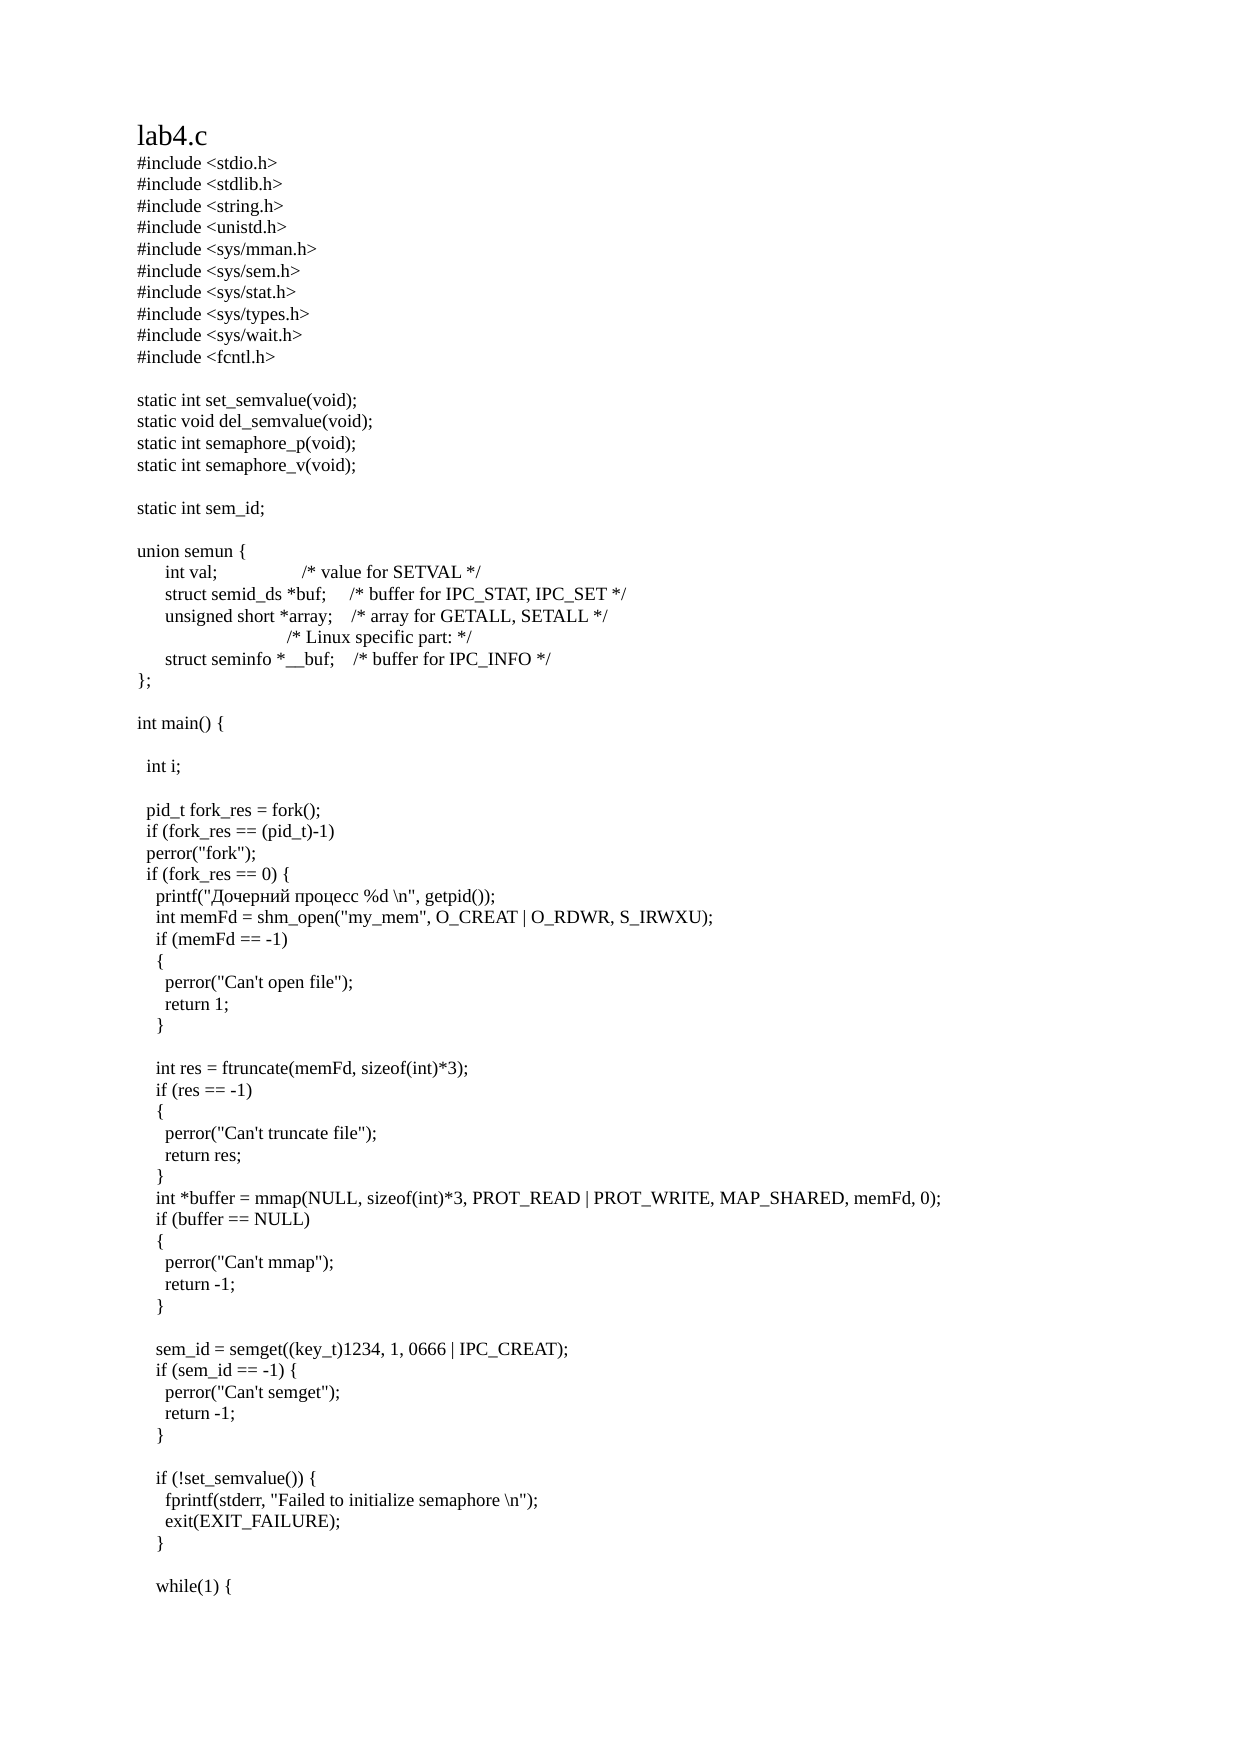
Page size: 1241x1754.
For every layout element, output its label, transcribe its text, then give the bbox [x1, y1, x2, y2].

text if (res == -1) [137, 1079, 1122, 1100]
text exit(EXIT_FAILURE); [137, 1510, 1122, 1532]
text } [137, 1014, 1122, 1036]
text { [137, 949, 1122, 971]
text #include <sys/wait.h> [137, 324, 1122, 346]
text int val; /* value for SETVAL */ [137, 561, 1122, 583]
text if (!set_semvalue()) { [137, 1467, 1122, 1488]
text if (sem_id == -1) { [137, 1359, 1122, 1381]
text if (memFd == -1) [137, 928, 1122, 949]
text } [137, 1424, 1122, 1445]
text int i; [137, 755, 1122, 777]
text int *buffer = mmap(NULL, sizeof(int)*3, PROT_READ | PROT_WRITE, MAP_SHARED, memFd, 0); [137, 1187, 1122, 1208]
text static void del_semvalue(void); [137, 410, 1122, 432]
text #include <sys/stat.h> [137, 281, 1122, 303]
text if (buffer == NULL) [137, 1208, 1122, 1230]
text static int semaphore_v(void); [137, 453, 1122, 475]
text static int set_semvalue(void); [137, 389, 1122, 410]
text fprintf(stderr, "Failed to initialize semaphore \n"); [137, 1488, 1122, 1510]
text struct seminfo *__buf; /* buffer for IPC_INFO */ [137, 648, 1122, 669]
text lab4.c [137, 118, 1122, 152]
text #include <fcntl.h> [137, 346, 1122, 367]
text } [137, 1294, 1122, 1316]
text return res; [137, 1143, 1122, 1165]
text static int semaphore_p(void); [137, 432, 1122, 453]
text perror("Can't semget"); [137, 1381, 1122, 1402]
text #include <stdlib.h> [137, 173, 1122, 195]
text #include <sys/sem.h> [137, 259, 1122, 281]
text { [137, 1230, 1122, 1251]
text if (fork_res == 0) { [137, 863, 1122, 885]
text struct semid_ds *buf; /* buffer for IPC_STAT, IPC_SET */ [137, 583, 1122, 604]
text { [137, 1100, 1122, 1122]
text union semun { [137, 540, 1122, 561]
text /* Linux specific part: */ [137, 626, 1122, 648]
text #include <sys/mman.h> [137, 238, 1122, 259]
text perror("Can't open file"); [137, 971, 1122, 993]
text #include <sys/types.h> [137, 303, 1122, 324]
text #include <stdio.h> [137, 152, 1122, 173]
text sem_id = semget((key_t)1234, 1, 0666 | IPC_CREAT); [137, 1338, 1122, 1359]
text return -1; [137, 1273, 1122, 1294]
text int memFd = shm_open("my_mem", O_CREAT | O_RDWR, S_IRWXU); [137, 906, 1122, 928]
text static int sem_id; [137, 497, 1122, 518]
text #include <unistd.h> [137, 216, 1122, 238]
text perror("Can't mmap"); [137, 1251, 1122, 1273]
text } [137, 1532, 1122, 1553]
text unsigned short *array; /* array for GETALL, SETALL */ [137, 604, 1122, 626]
text pid_t fork_res = fork(); [137, 798, 1122, 820]
text printf("Дочерний процесс %d \n", getpid()); [137, 885, 1122, 906]
text int res = ftruncate(memFd, sizeof(int)*3); [137, 1057, 1122, 1079]
text while(1) { [137, 1575, 1122, 1596]
text perror("fork"); [137, 842, 1122, 863]
text }; [137, 669, 1122, 691]
text #include <string.h> [137, 195, 1122, 216]
text return -1; [137, 1402, 1122, 1424]
text return 1; [137, 993, 1122, 1014]
text perror("Can't truncate file"); [137, 1122, 1122, 1143]
text if (fork_res == (pid_t)-1) [137, 820, 1122, 842]
text int main() { [137, 712, 1122, 734]
text } [137, 1165, 1122, 1187]
